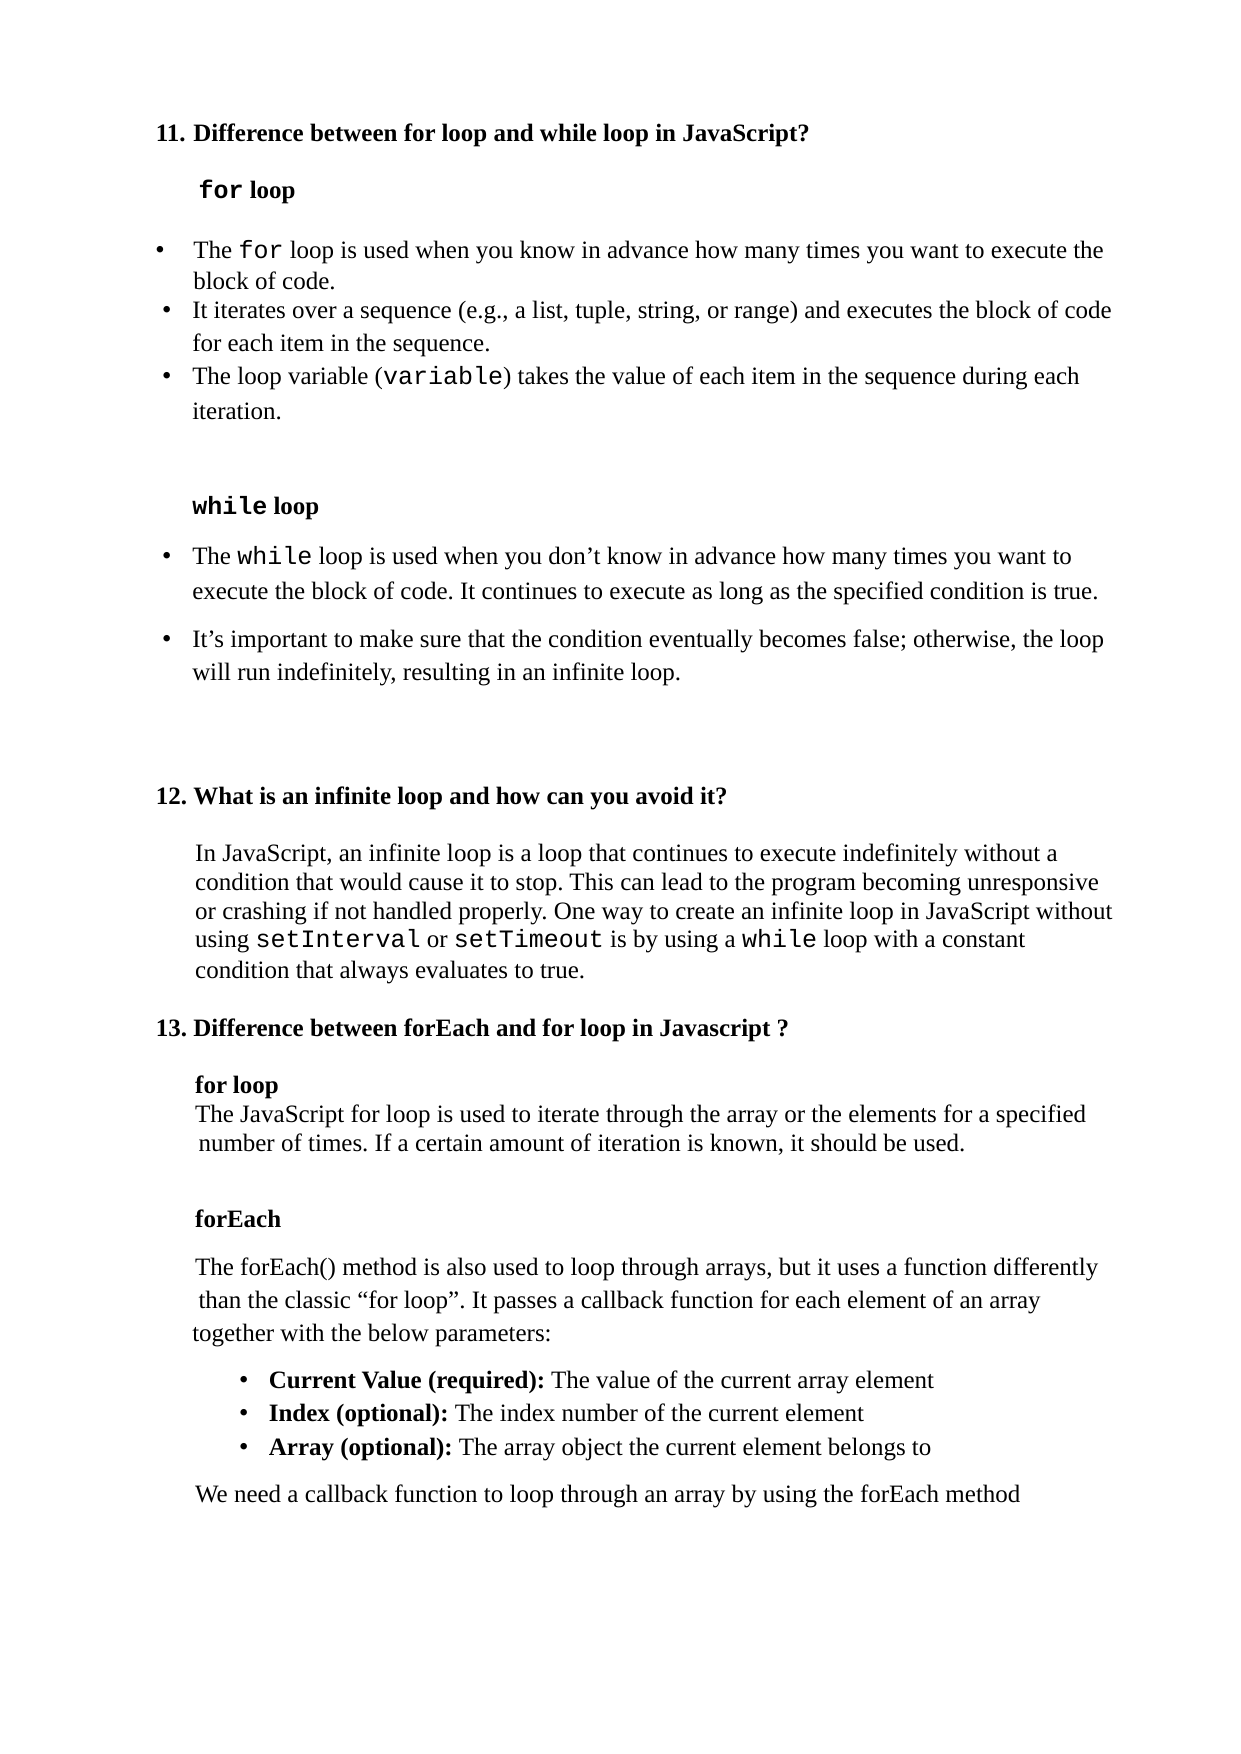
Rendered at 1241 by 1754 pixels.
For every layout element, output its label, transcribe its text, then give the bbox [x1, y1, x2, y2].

list Index (optional): The index number of the current element [162, 1398, 1122, 1427]
list Current Value (required): The value of the current array element [162, 1366, 1122, 1394]
list Difference between forEach and for loop in Javascript ? [156, 1013, 1122, 1042]
text for loop [118, 176, 1122, 206]
list Difference between for loop and while loop in JavaScript? [156, 118, 1122, 147]
list It iterates over a sequence (e.g., a list, tuple, string, or range) and executes the block of code for each item in the sequence. [162, 295, 1122, 357]
text forEach [118, 1204, 1122, 1233]
list The for loop is used when you know in advance how many times you want to execute the block of code. [156, 235, 1122, 295]
text In JavaScript, an infinite loop is a loop that continues to execute indefinitely without a condition that would cause it to stop. This can lead to the program becoming unresponsive or crashing if not handled properly. One way to create an infinite loop in JavaScript without using setInterval or setTimeout is by using a while loop with a constant condition that always evaluates to true. [195, 838, 1122, 984]
text The forEach() method is also used to loop through arrays, but it uses a function differently than the classic “for loop”. It passes a callback function for each element of an array together with the below parameters: [118, 1252, 1122, 1347]
text The JavaScript for loop is used to iterate through the array or the elements for a specified number of times. If a certain amount of iteration is known, it should be used. [118, 1099, 1122, 1157]
list It’s important to make sure that the condition eventually becomes false; otherwise, the loop will run indefinitely, resulting in an infinite loop. [162, 624, 1122, 686]
list What is an infinite loop and how can you avoid it? [156, 781, 1122, 809]
text We need a callback function to loop through an array by using the forEach method [118, 1479, 1122, 1508]
text while loop [118, 491, 1122, 522]
list The while loop is used when you don’t know in advance how many times you want to execute the block of code. It continues to execute as long as the specified condition is true. [162, 541, 1122, 605]
text for loop [118, 1070, 1122, 1099]
list Array (optional): The array object the current element belongs to [162, 1432, 1122, 1460]
list The loop variable (variable) takes the value of each item in the sequence during each iteration. [162, 361, 1122, 425]
